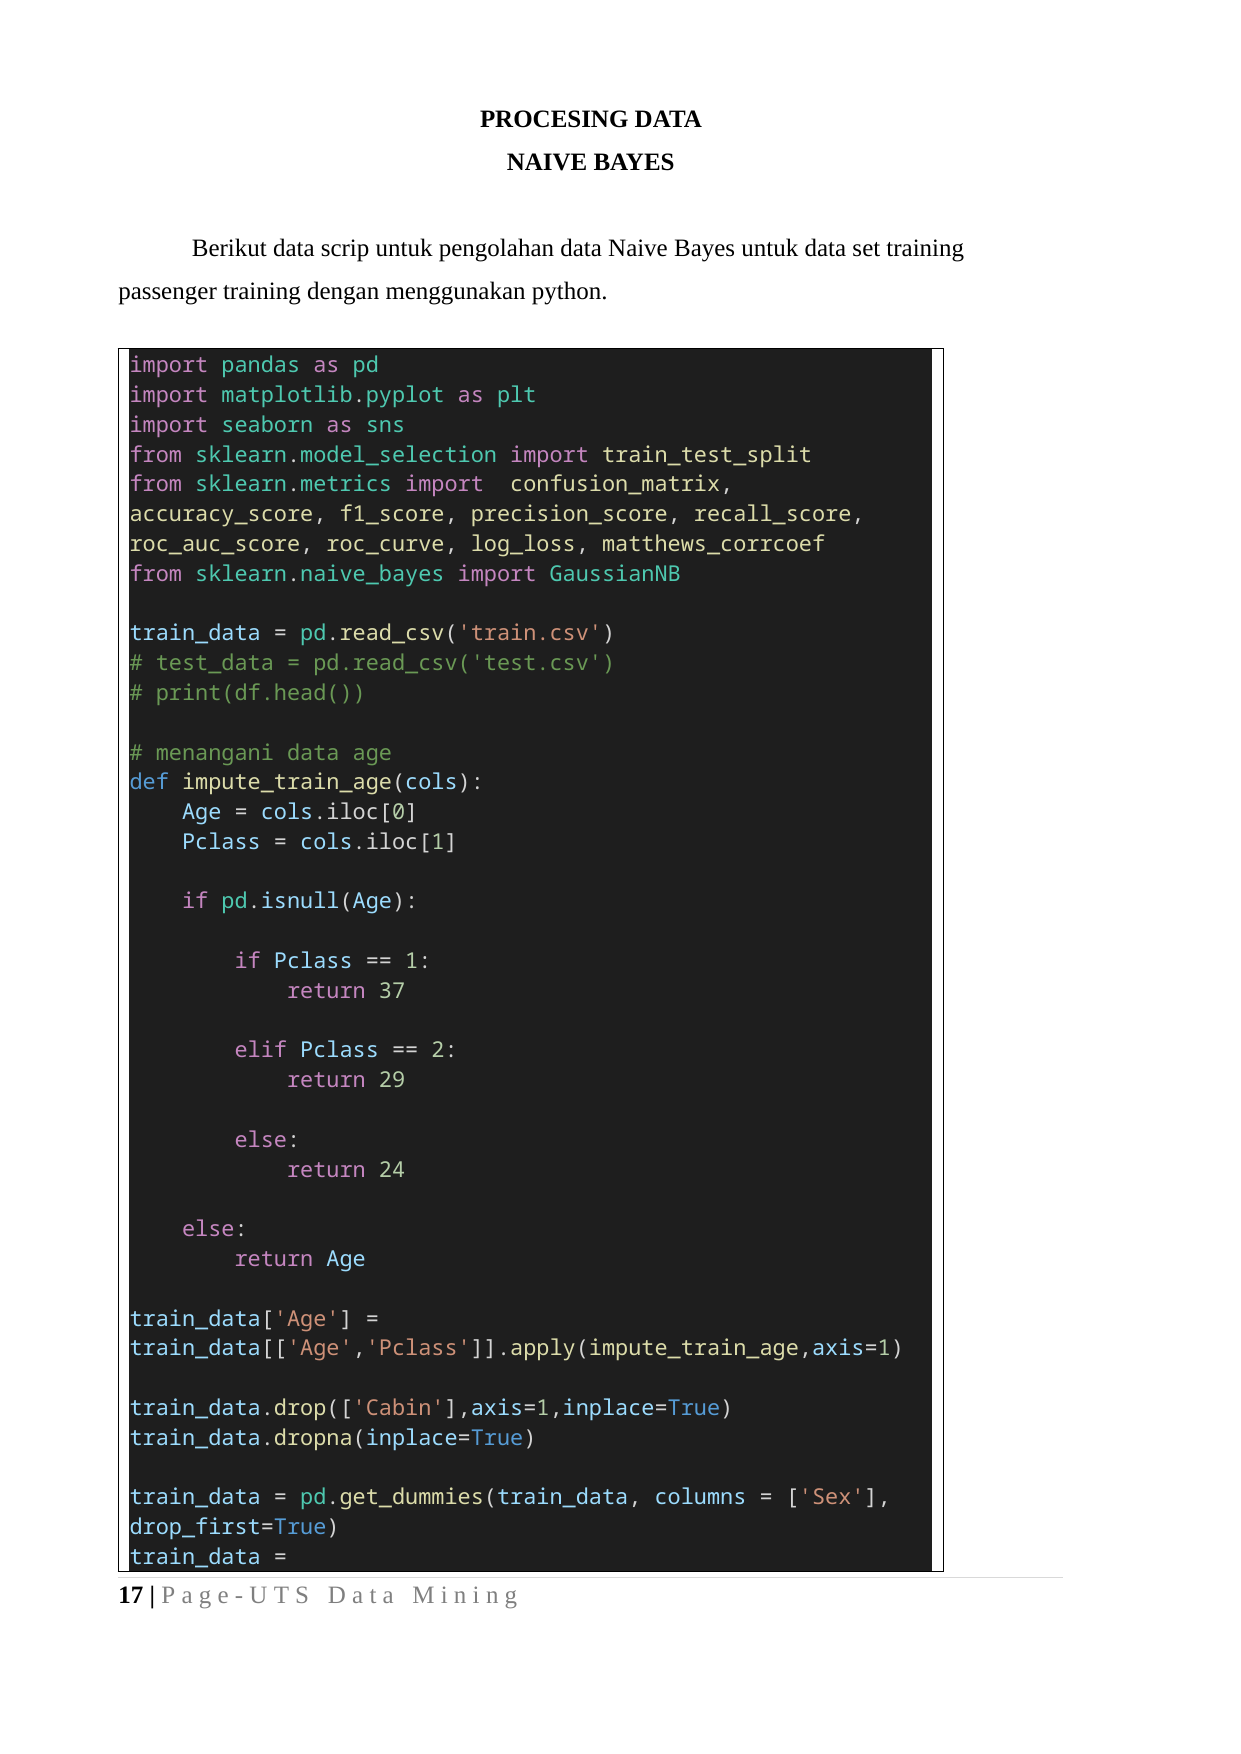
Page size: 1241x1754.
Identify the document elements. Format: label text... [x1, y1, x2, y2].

text Berikut data scrip untuk pengolahan data Naive Bayes untuk data set training passenger training dengan menggunakan python. [118, 233, 1063, 305]
text PROCESING DATA [118, 104, 1063, 132]
text NAIVE BAYES [118, 147, 1063, 176]
